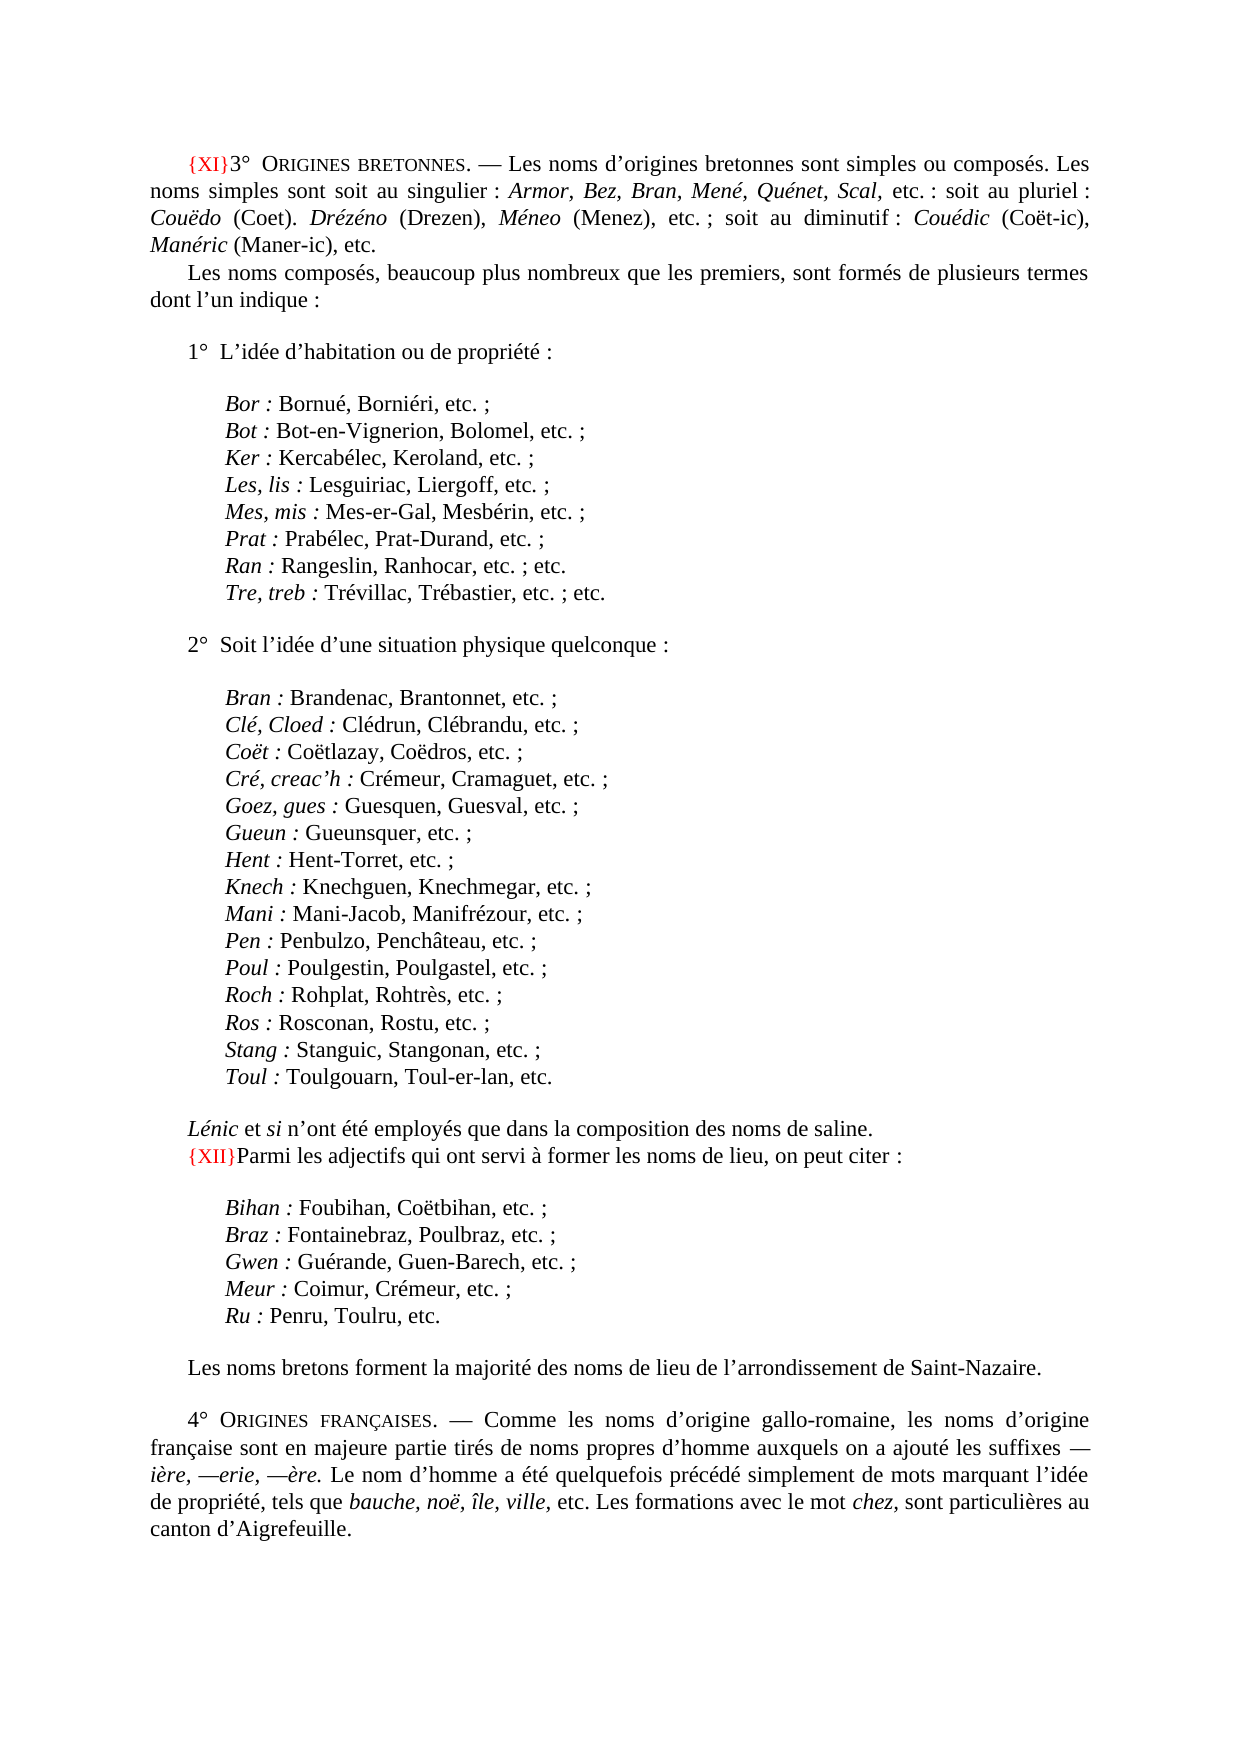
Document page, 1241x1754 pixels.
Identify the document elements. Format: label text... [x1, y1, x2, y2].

text Mes, mis : Mes-er-Gal, Mesbérin, etc. ; [225, 498, 1090, 525]
text Stang : Stanguic, Stangonan, etc. ; [225, 1035, 1090, 1062]
text Bihan : Foubihan, Coëtbihan, etc. ; [225, 1194, 1090, 1221]
text 1° L’idée d’habitation ou de propriété : [150, 337, 1090, 364]
text Les, lis : Lesguiriac, Liergoff, etc. ; [225, 471, 1090, 498]
text Braz : Fontainebraz, Poulbraz, etc. ; [225, 1221, 1090, 1248]
text Gueun : Gueunsquer, etc. ; [225, 819, 1090, 846]
text Roch : Rohplat, Rohtrès, etc. ; [225, 981, 1090, 1008]
text {XI}3° Origines bretonnes. — Les noms d’origines bretonnes sont simples ou composés. Les noms simples sont soit au singulier : Armor, Bez, Bran, Mené, Quénet, Scal, etc. : soit au pluriel : Couëdo (Coet). Drézéno (Drezen), Méneo (Menez), etc. ; soit au diminutif : Couédic (Coët-ic), Manéric (Maner-ic), etc. [150, 150, 1090, 258]
text Coët : Coëtlazay, Coëdros, etc. ; [225, 737, 1090, 764]
text Tre, treb : Trévillac, Trébastier, etc. ; etc. [225, 579, 1090, 606]
text 2° Soit l’idée d’une situation physique quelconque : [150, 631, 1090, 658]
text Ran : Rangeslin, Ranhocar, etc. ; etc. [225, 552, 1090, 579]
text Prat : Prabélec, Prat-Durand, etc. ; [225, 525, 1090, 552]
text Clé, Cloed : Clédrun, Clébrandu, etc. ; [225, 710, 1090, 737]
text Goez, gues : Guesquen, Guesval, etc. ; [225, 792, 1090, 819]
text Toul : Toulgouarn, Toul-er-lan, etc. [225, 1062, 1090, 1089]
text Meur : Coimur, Crémeur, etc. ; [225, 1275, 1090, 1302]
text Cré, creac’h : Crémeur, Cramaguet, etc. ; [225, 764, 1090, 792]
text Les noms bretons forment la majorité des noms de lieu de l’arrondissement de Saint-Nazaire. [150, 1354, 1090, 1381]
text 4° Origines françaises. — Comme les noms d’origine gallo-romaine, les noms d’origine française sont en majeure partie tirés de noms propres d’homme auxquels on a ajouté les suffixes —ière, —erie, —ère. Le nom d’homme a été quelquefois précédé simplement de mots marquant l’idée de propriété, tels que bauche, noë, île, ville, etc. Les formations avec le mot chez, sont particulières au canton d’Aigrefeuille. [150, 1406, 1090, 1542]
text Ros : Rosconan, Rostu, etc. ; [225, 1008, 1090, 1035]
text {XII}Parmi les adjectifs qui ont servi à former les noms de lieu, on peut citer : [150, 1142, 1090, 1169]
text Bor : Bornué, Borniéri, etc. ; [225, 389, 1090, 417]
text Hent : Hent-Torret, etc. ; [225, 846, 1090, 873]
text Lénic et si n’ont été employés que dans la composition des noms de saline. [150, 1114, 1090, 1142]
text Gwen : Guérande, Guen-Barech, etc. ; [225, 1248, 1090, 1275]
text Knech : Knechguen, Knechmegar, etc. ; [225, 873, 1090, 900]
text Poul : Poulgestin, Poulgastel, etc. ; [225, 954, 1090, 981]
text Bot : Bot-en-Vignerion, Bolomel, etc. ; [225, 417, 1090, 444]
text Les noms composés, beaucoup plus nombreux que les premiers, sont formés de plusieurs termes dont l’un indique : [150, 258, 1090, 312]
text Bran : Brandenac, Brantonnet, etc. ; [225, 683, 1090, 710]
text Ru : Penru, Toulru, etc. [225, 1302, 1090, 1329]
text Ker : Kercabélec, Keroland, etc. ; [225, 444, 1090, 471]
text Mani : Mani-Jacob, Manifrézour, etc. ; [225, 900, 1090, 927]
text Pen : Penbulzo, Penchâteau, etc. ; [225, 927, 1090, 954]
